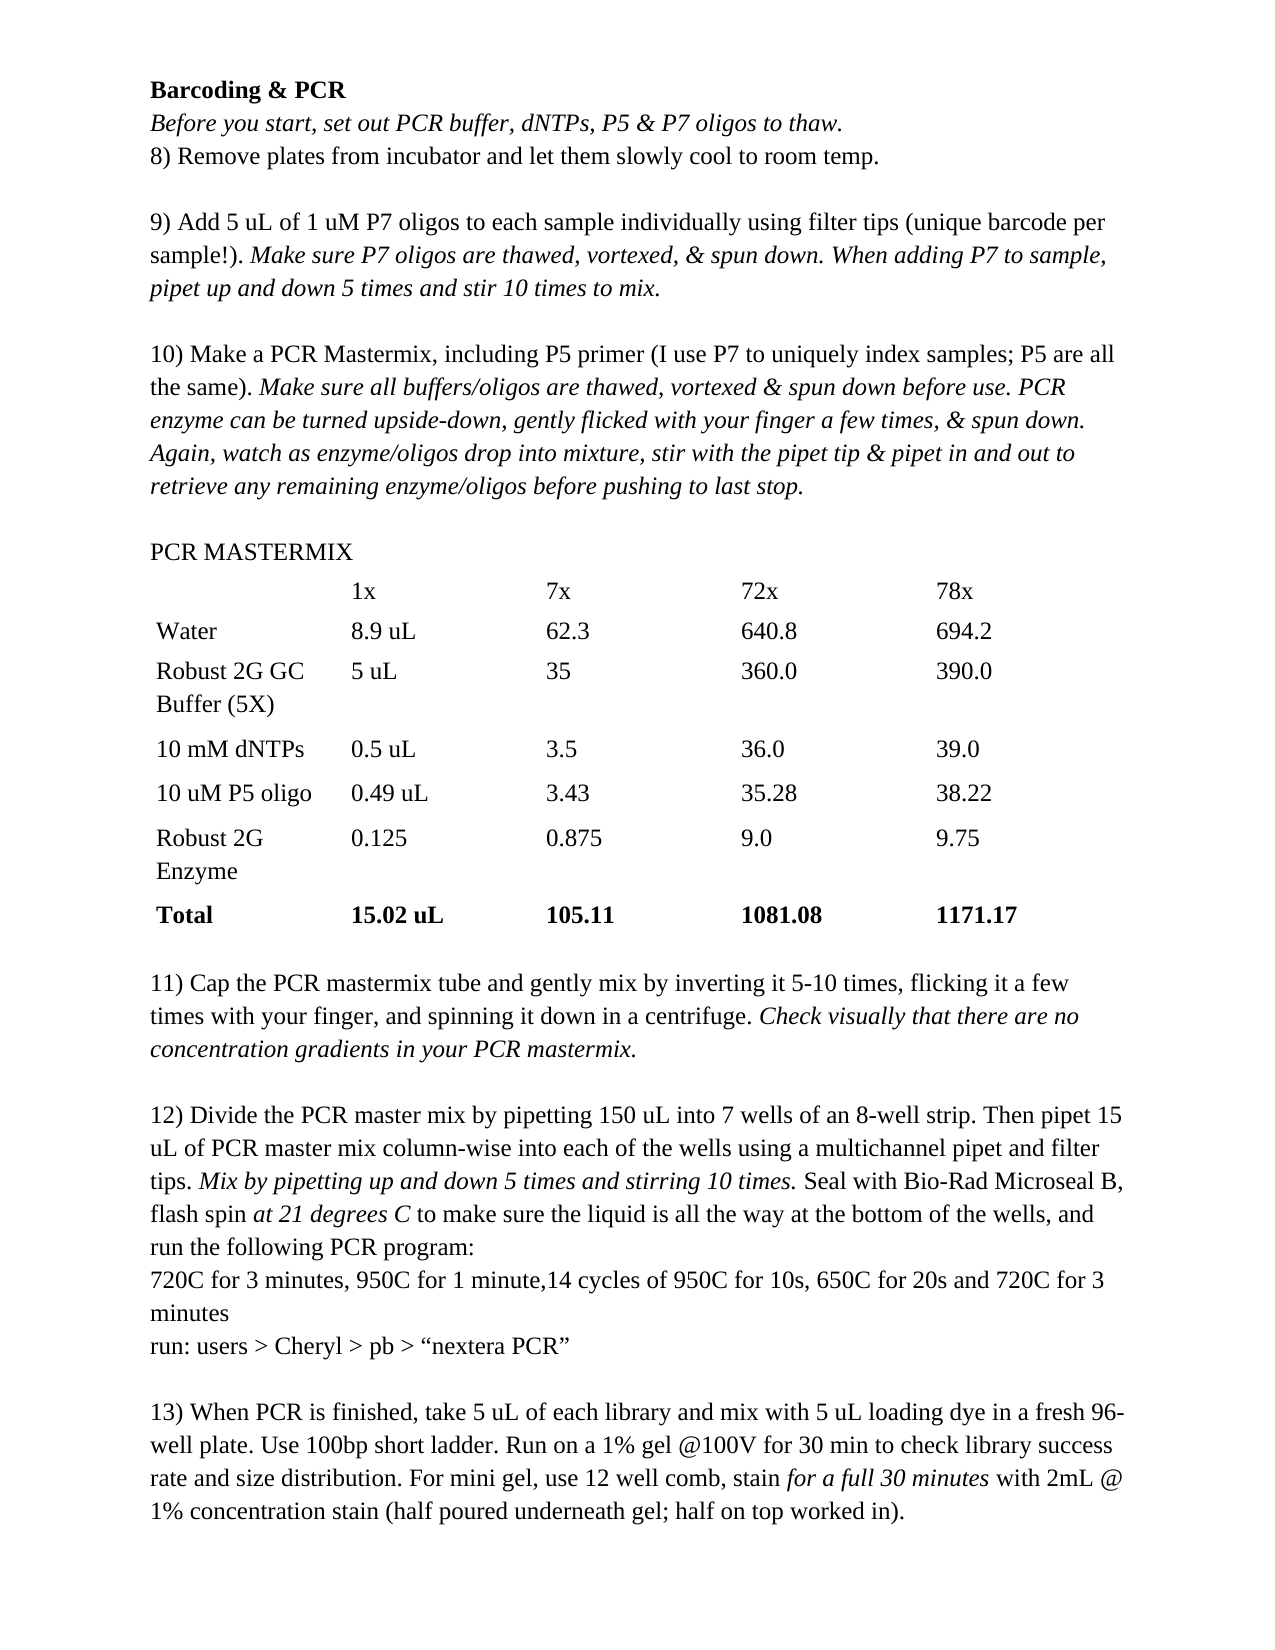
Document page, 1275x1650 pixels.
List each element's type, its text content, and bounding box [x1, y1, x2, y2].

table_cell 8.9 uL [345, 611, 540, 651]
table_cell 0.49 uL [345, 773, 540, 817]
text 10) Make a PCR Mastermix, including P5 primer (I use P7 to uniquely index samples; P5 are all the same). Make sure all buffers/oligos are thawed, vortexed & spun down before use. PCR enzyme can be turned upside-down, gently flicked with your finger a few times, & spun down. Again, watch as enzyme/oligos drop into mixture, stir with the pipet tip & pipet in and out to retrieve any remaining enzyme/oligos before pushing to last stop. [150, 339, 1125, 500]
table_cell 9.0 [735, 817, 930, 895]
table_cell Water [150, 611, 345, 651]
table_cell 35.28 [735, 773, 930, 817]
table_cell 9.75 [930, 817, 1125, 895]
table_cell 3.5 [540, 728, 735, 773]
table_cell 1081.08 [735, 895, 930, 935]
table_cell 390.0 [930, 651, 1125, 728]
table_cell 0.875 [540, 817, 735, 895]
table_cell 39.0 [930, 728, 1125, 773]
table_cell 10 mM dNTPs [150, 728, 345, 773]
text 13) When PCR is finished, take 5 uL of each library and mix with 5 uL loading dye in a fresh 96-well plate. Use 100bp short ladder. Run on a 1% gel @100V for 30 min to check library success rate and size distribution. For mini gel, use 12 well comb, stain for a full 30 minutes with 2mL @ 1% concentration stain (half poured underneath gel; half on top worked in). [150, 1397, 1125, 1525]
text 720C for 3 minutes, 950C for 1 minute,14 cycles of 950C for 10s, 650C for 20s and 720C for 3 minutes [150, 1265, 1125, 1327]
table_cell 640.8 [735, 611, 930, 651]
table_cell Robust 2G Enzyme [150, 817, 345, 895]
table_cell 3.43 [540, 773, 735, 817]
text 8) Remove plates from incubator and let them slowly cool to room temp. [150, 141, 1125, 170]
table_cell 360.0 [735, 651, 930, 728]
text 12) Divide the PCR master mix by pipetting 150 uL into 7 wells of an 8-well strip. Then pipet 15 uL of PCR master mix column-wise into each of the wells using a multichannel pipet and filter tips. Mix by pipetting up and down 5 times and stirring 10 times. Seal with Bio-Rad Microseal B, flash spin at 21 degrees C to make sure the liquid is all the way at the bottom of the wells, and run the following PCR program: [150, 1100, 1125, 1261]
table_cell 62.3 [540, 611, 735, 651]
text 9) Add 5 uL of 1 uM P7 oligos to each sample individually using filter tips (unique barcode per sample!). Make sure P7 oligos are thawed, vortexed, & spun down. When adding P7 to sample, pipet up and down 5 times and stir 10 times to mix. [150, 207, 1125, 302]
table_header 1x [345, 570, 540, 611]
text Barcoding & PCR [150, 75, 1125, 104]
table_header 72x [735, 570, 930, 611]
table_cell Robust 2G GC Buffer (5X) [150, 651, 345, 728]
table_header 78x [930, 570, 1125, 611]
text Before you start, set out PCR buffer, dNTPs, P5 & P7 oligos to thaw. [150, 108, 1125, 137]
table_cell 5 uL [345, 651, 540, 728]
table_cell 105.11 [540, 895, 735, 935]
table_cell 1171.17 [930, 895, 1125, 935]
table_cell 0.125 [345, 817, 540, 895]
table_cell 694.2 [930, 611, 1125, 651]
table_cell 38.22 [930, 773, 1125, 817]
text run: users > Cheryl > pb > “nextera PCR” [150, 1331, 1125, 1360]
text PCR MASTERMIX [150, 537, 1125, 566]
table_cell 36.0 [735, 728, 930, 773]
table_header [150, 570, 345, 611]
table_cell 0.5 uL [345, 728, 540, 773]
table_header 7x [540, 570, 735, 611]
table_cell 15.02 uL [345, 895, 540, 935]
table_cell 10 uM P5 oligo [150, 773, 345, 817]
table_cell Total [150, 895, 345, 935]
table_cell 35 [540, 651, 735, 728]
text 11) Cap the PCR mastermix tube and gently mix by inverting it 5-10 times, flicking it a few times with your finger, and spinning it down in a centrifuge. Check visually that there are no concentration gradients in your PCR mastermix. [150, 968, 1125, 1063]
